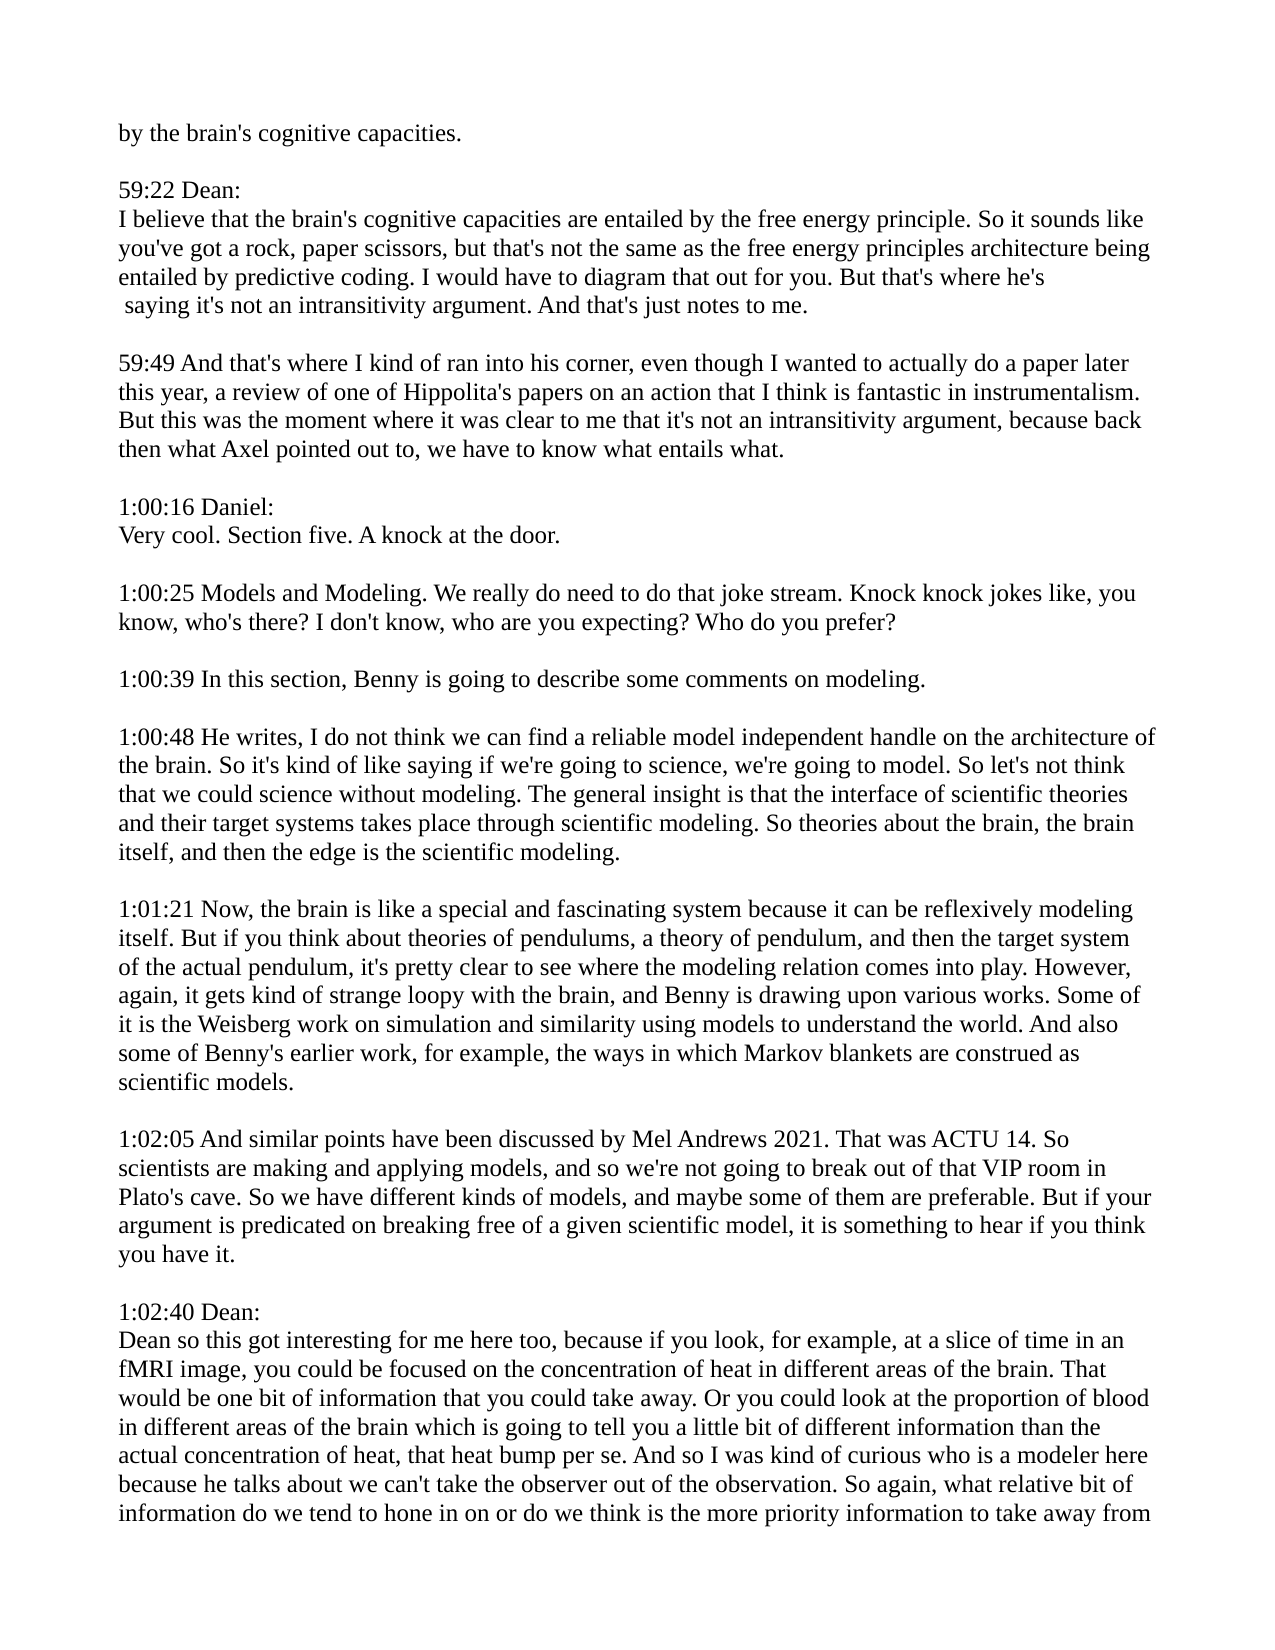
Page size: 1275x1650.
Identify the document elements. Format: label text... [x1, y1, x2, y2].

text saying it's not an intransitivity argument. And that's just notes to me. 59:49 And that's where I kind of ran into his corner, even though I wanted to actually do a paper later this year, a review of one of Hippolita's papers on an action that I think is fantastic in instrumentalism. But this was the moment where it was clear to me that it's not an intransitivity argument, because back then what Axel pointed out to, we have to know what entails what. 1:00:16 Daniel: Very cool. Section five. A knock at the door. 1:00:25 Models and Modeling. We really do need to do that joke stream. Knock knock jokes like, you know, who's there? I don't know, who are you expecting? Who do you prefer? 1:00:39 In this section, Benny is going to describe some comments on modeling. 1:00:48 He writes, I do not think we can find a reliable model independent handle on the architecture of the brain. So it's kind of like saying if we're going to science, we're going to model. So let's not think that we could science without modeling. The general insight is that the interface of scientific theories and their target systems takes place through scientific modeling. So theories about the brain, the brain itself, and then the edge is the scientific modeling. 1:01:21 Now, the brain is like a special and fascinating system because it can be reflexively modeling itself. But if you think about theories of pendulums, a theory of pendulum, and then the target system of the actual pendulum, it's pretty clear to see where the modeling relation comes into play. However, again, it gets kind of strange loopy with the brain, and Benny is drawing upon various works. Some of it is the Weisberg work on simulation and similarity using models to understand the world. And also some of Benny's earlier work, for example, the ways in which Markov blankets are construed as scientific models. 1:02:05 And similar points have been discussed by Mel Andrews 2021. That was ACTU 14. So scientists are making and applying models, and so we're not going to break out of that VIP room in Plato's cave. So we have different kinds of models, and maybe some of them are preferable. But if your argument is predicated on breaking free of a given scientific model, it is something to hear if you think you have it. 1:02:40 Dean: Dean so this got interesting for me here too, because if you look, for example, at a slice of time in an fMRI image, you could be focused on the concentration of heat in different areas of the brain. That would be one bit of information that you could take away. Or you could look at the proportion of blood in different areas of the brain which is going to tell you a little bit of different information than the actual concentration of heat, that heat bump per se. And so I was kind of curious who is a modeler here because he talks about we can't take the observer out of the observation. So again, what relative bit of information do we tend to hone in on or do we think is the more priority information to take away from [118, 291, 1157, 1527]
text by the brain's cognitive capacities. 59:22 Dean: I believe that the brain's cognitive capacities are entailed by the free energy principle. So it sounds like you've got a rock, paper scissors, but that's not the same as the free energy principles architecture being entailed by predictive coding. I would have to diagram that out for you. But that's where he's [118, 118, 1157, 291]
